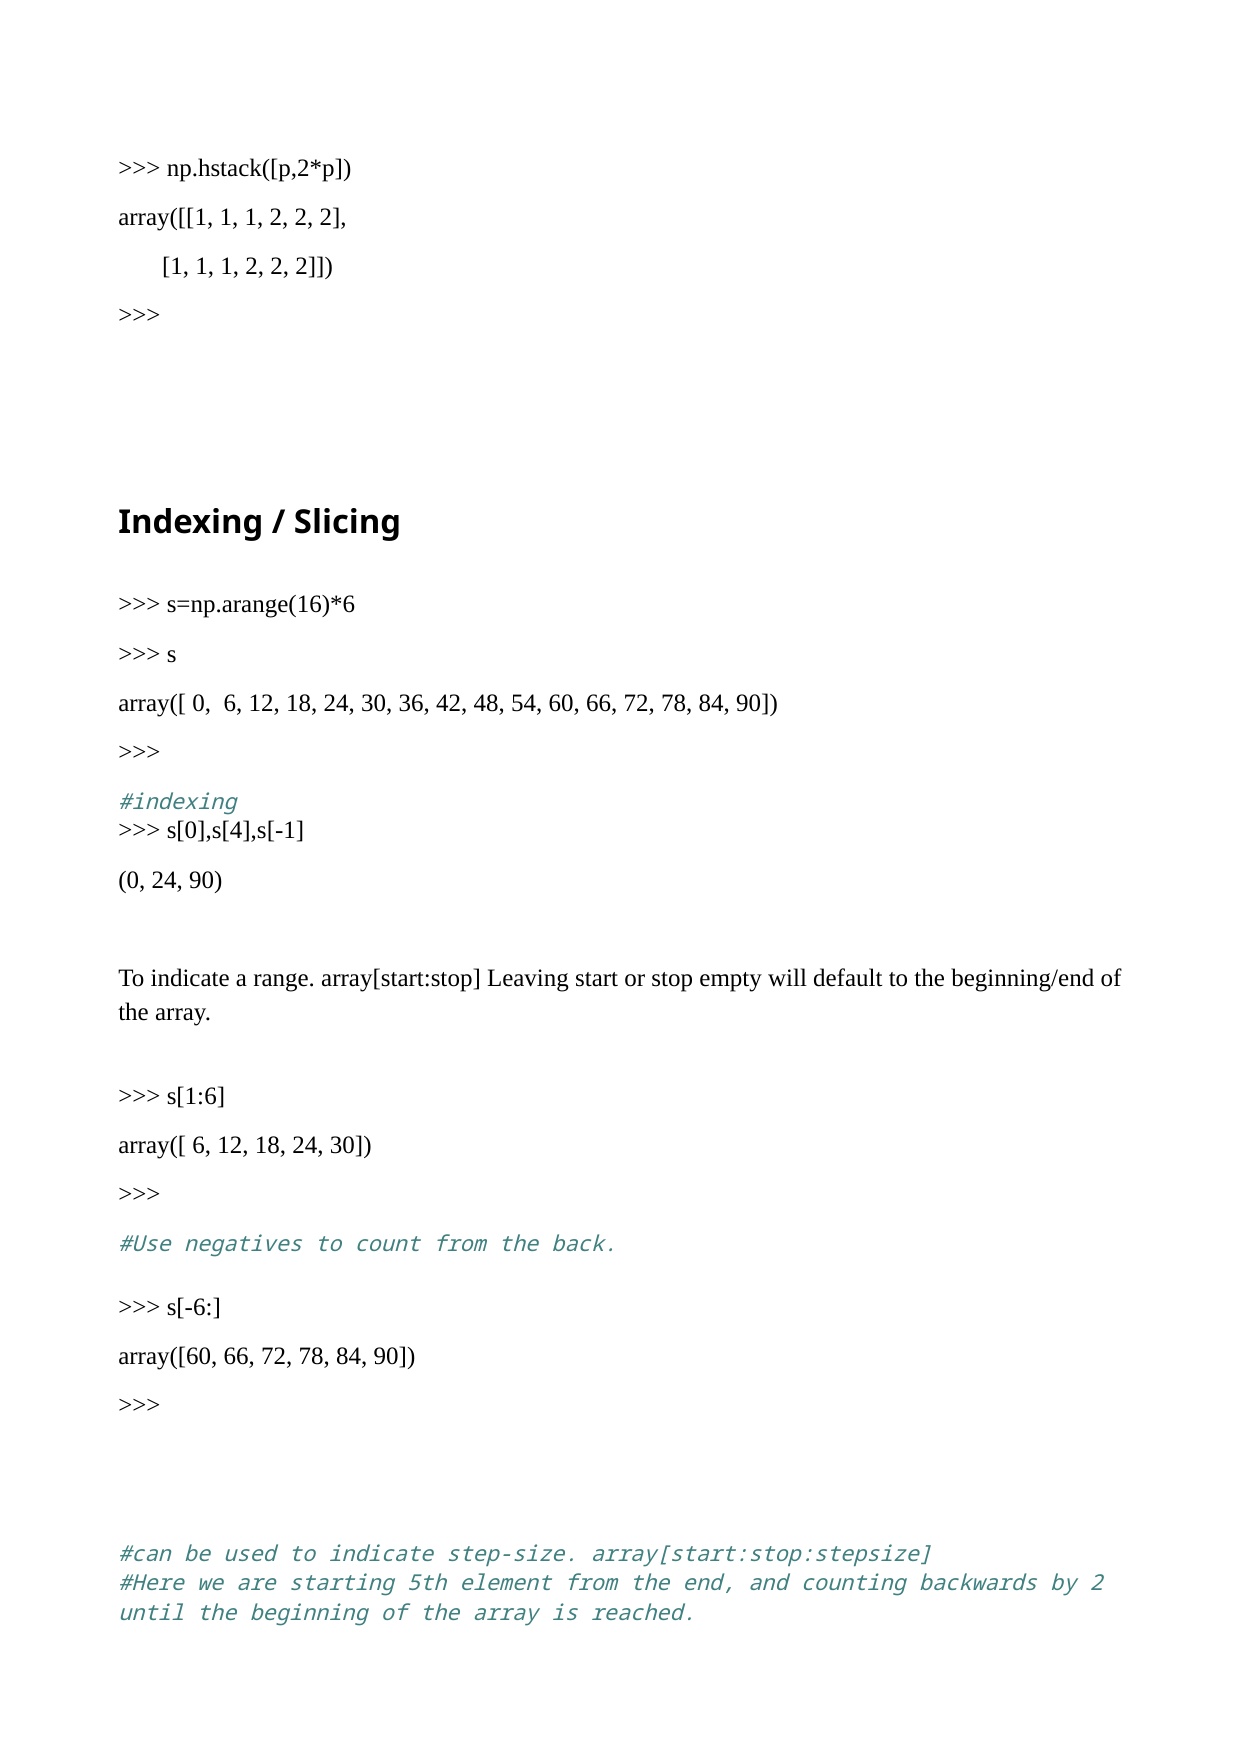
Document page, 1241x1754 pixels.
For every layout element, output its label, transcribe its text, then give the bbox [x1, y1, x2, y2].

text array([ 0, 6, 12, 18, 24, 30, 36, 42, 48, 54, 60, 66, 72, 78, 84, 90]) [118, 688, 1122, 716]
text >>> [118, 300, 1122, 363]
text To indicate a range. array[start:stop] Leaving start or stop empty will default to the beginning/end of the array. [118, 963, 1122, 1026]
text >>> np.hstack([p,2*p]) [118, 118, 1122, 181]
text #indexing [118, 786, 1122, 816]
text >>> s[1:6] [118, 1081, 1122, 1109]
text array([60, 66, 72, 78, 84, 90]) [118, 1341, 1122, 1370]
text >>> s[0],s[4],s[-1] [118, 816, 1122, 844]
text >>> s[-6:] [118, 1258, 1122, 1321]
text #Use negatives to count from the back. [118, 1228, 1122, 1258]
text array([ 6, 12, 18, 24, 30]) [118, 1130, 1122, 1159]
text #can be used to indicate step-size. array[start:stop:stepsize] [118, 1538, 1122, 1567]
text array([[1, 1, 1, 2, 2, 2], [118, 202, 1122, 230]
text >>> [118, 1390, 1122, 1419]
subtitle Indexing / Slicing [118, 453, 1122, 543]
text [1, 1, 1, 2, 2, 2]]) [118, 251, 1122, 279]
text >>> s [118, 639, 1122, 667]
text >>> [118, 737, 1122, 766]
text (0, 24, 90) [118, 865, 1122, 893]
text #Here we are starting 5th element from the end, and counting backwards by 2 until the beginning of the array is reached. [118, 1567, 1122, 1627]
text >>> s=np.arange(16)*6 [118, 589, 1122, 618]
text >>> [118, 1179, 1122, 1208]
